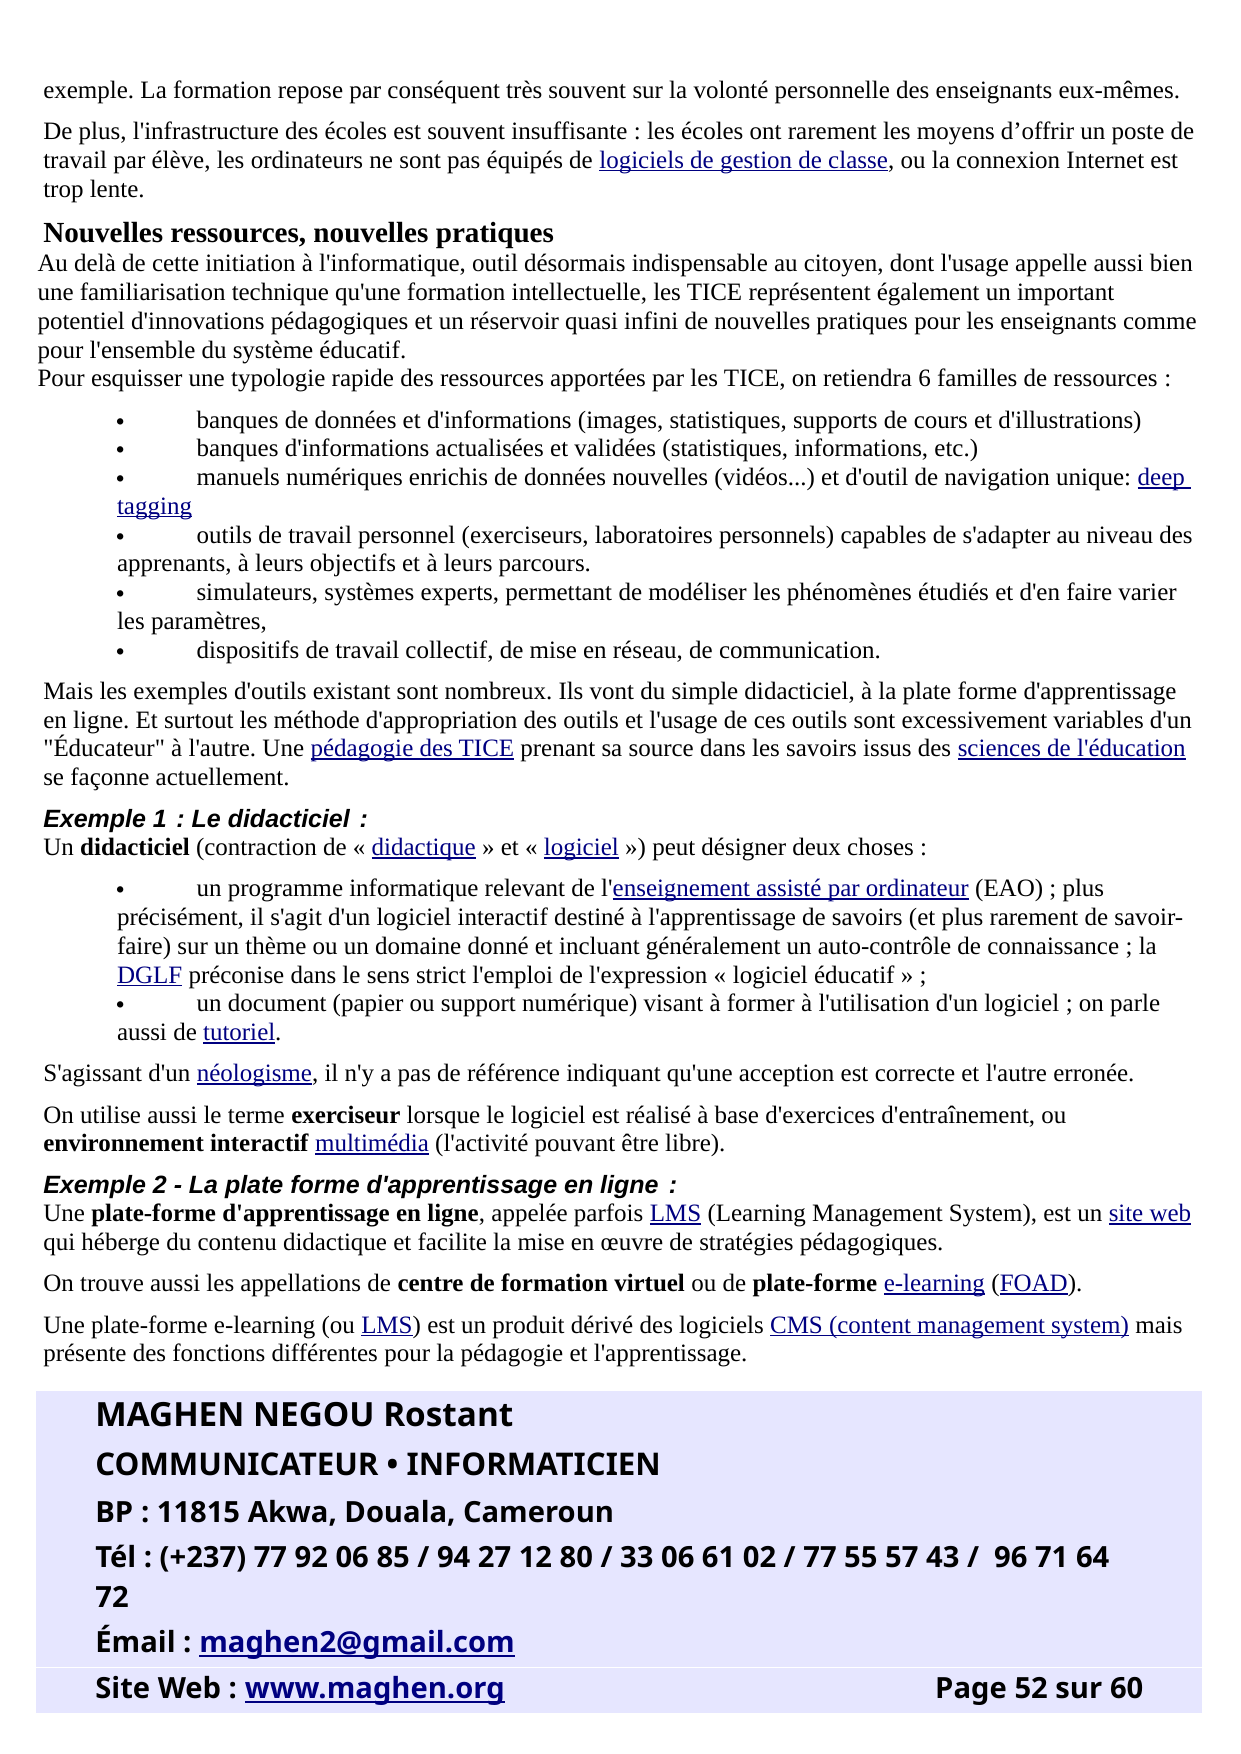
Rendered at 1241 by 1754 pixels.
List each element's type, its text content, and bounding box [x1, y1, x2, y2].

subtitle Exemple 1 : Le didacticiel : [43, 803, 1203, 832]
text Mais les exemples d'outils existant sont nombreux. Ils vont du simple didacticiel, à la plate forme d'apprentissage en ligne. Et surtout les méthode d'appropriation des outils et l'usage de ces outils sont excessivement variables d'un "Éducateur" à l'autre. Une pédagogie des TICE prenant sa source dans les savoirs issus des sciences de l'éducation se façonne actuellement. [43, 676, 1203, 791]
text Au delà de cette initiation à l'informatique, outil désormais indispensable au citoyen, dont l'usage appelle aussi bien une familiarisation technique qu'une formation intellectuelle, les TICE représentent également un important potentiel d'innovations pédagogiques et un réservoir quasi infini de nouvelles pratiques pour les enseignants comme pour l'ensemble du système éducatif. Pour esquisser une typologie rapide des ressources apportées par les TICE, on retiendra 6 familles de ressources : [37, 248, 1203, 392]
text S'agissant d'un néologisme, il n'y a pas de référence indiquant qu'une acception est correcte et l'autre erronée. [43, 1058, 1203, 1087]
list simulateurs, systèmes experts, permettant de modéliser les phénomènes étudiés et d'en faire varier les paramètres, [117, 577, 1203, 635]
list un programme informatique relevant de l'enseignement assisté par ordinateur (EAO) ; plus précisément, il s'agit d'un logiciel interactif destiné à l'apprentissage de savoirs (et plus rarement de savoir-faire) sur un thème ou un domaine donné et incluant généralement un auto-contrôle de connaissance ; la DGLF préconise dans le sens strict l'emploi de l'expression « logiciel éducatif » ; [117, 873, 1203, 988]
text exemple. La formation repose par conséquent très souvent sur la volonté personnelle des enseignants eux-mêmes. [43, 75, 1203, 104]
list dispositifs de travail collectif, de mise en réseau, de communication. [117, 635, 1203, 663]
text Une plate-forme e-learning (ou LMS) est un produit dérivé des logiciels CMS (content management system) mais présente des fonctions différentes pour la pédagogie et l'apprentissage. [43, 1310, 1203, 1367]
list outils de travail personnel (exerciseurs, laboratoires personnels) capables de s'adapter au niveau des apprenants, à leurs objectifs et à leurs parcours. [117, 520, 1203, 577]
list banques de données et d'informations (images, statistiques, supports de cours et d'illustrations) [117, 405, 1203, 433]
text On utilise aussi le terme exerciseur lorsque le logiciel est réalisé à base d'exercices d'entraînement, ou environnement interactif multimédia (l'activité pouvant être libre). [43, 1100, 1203, 1157]
text De plus, l'infrastructure des écoles est souvent insuffisante : les écoles ont rarement les moyens d’offrir un poste de travail par élève, les ordinateurs ne sont pas équipés de logiciels de gestion de classe, ou la connexion Internet est trop lente. [43, 116, 1203, 202]
subtitle Nouvelles ressources, nouvelles pratiques [43, 215, 1203, 248]
subtitle Exemple 2 - La plate forme d'apprentissage en ligne : [43, 1170, 1203, 1198]
text On trouve aussi les appellations de centre de formation virtuel ou de plate-forme e-learning (FOAD). [43, 1268, 1203, 1297]
text Un didacticiel (contraction de « didactique » et « logiciel ») peut désigner deux choses : [43, 832, 1203, 861]
list manuels numériques enrichis de données nouvelles (vidéos...) et d'outil de navigation unique: deep tagging [117, 462, 1203, 520]
text Une plate-forme d'apprentissage en ligne, appelée parfois LMS (Learning Management System), est un site web qui héberge du contenu didactique et facilite la mise en œuvre de stratégies pédagogiques. [43, 1198, 1203, 1256]
list un document (papier ou support numérique) visant à former à l'utilisation d'un logiciel ; on parle aussi de tutoriel. [117, 988, 1203, 1046]
list banques d'informations actualisées et validées (statistiques, informations, etc.) [117, 433, 1203, 462]
